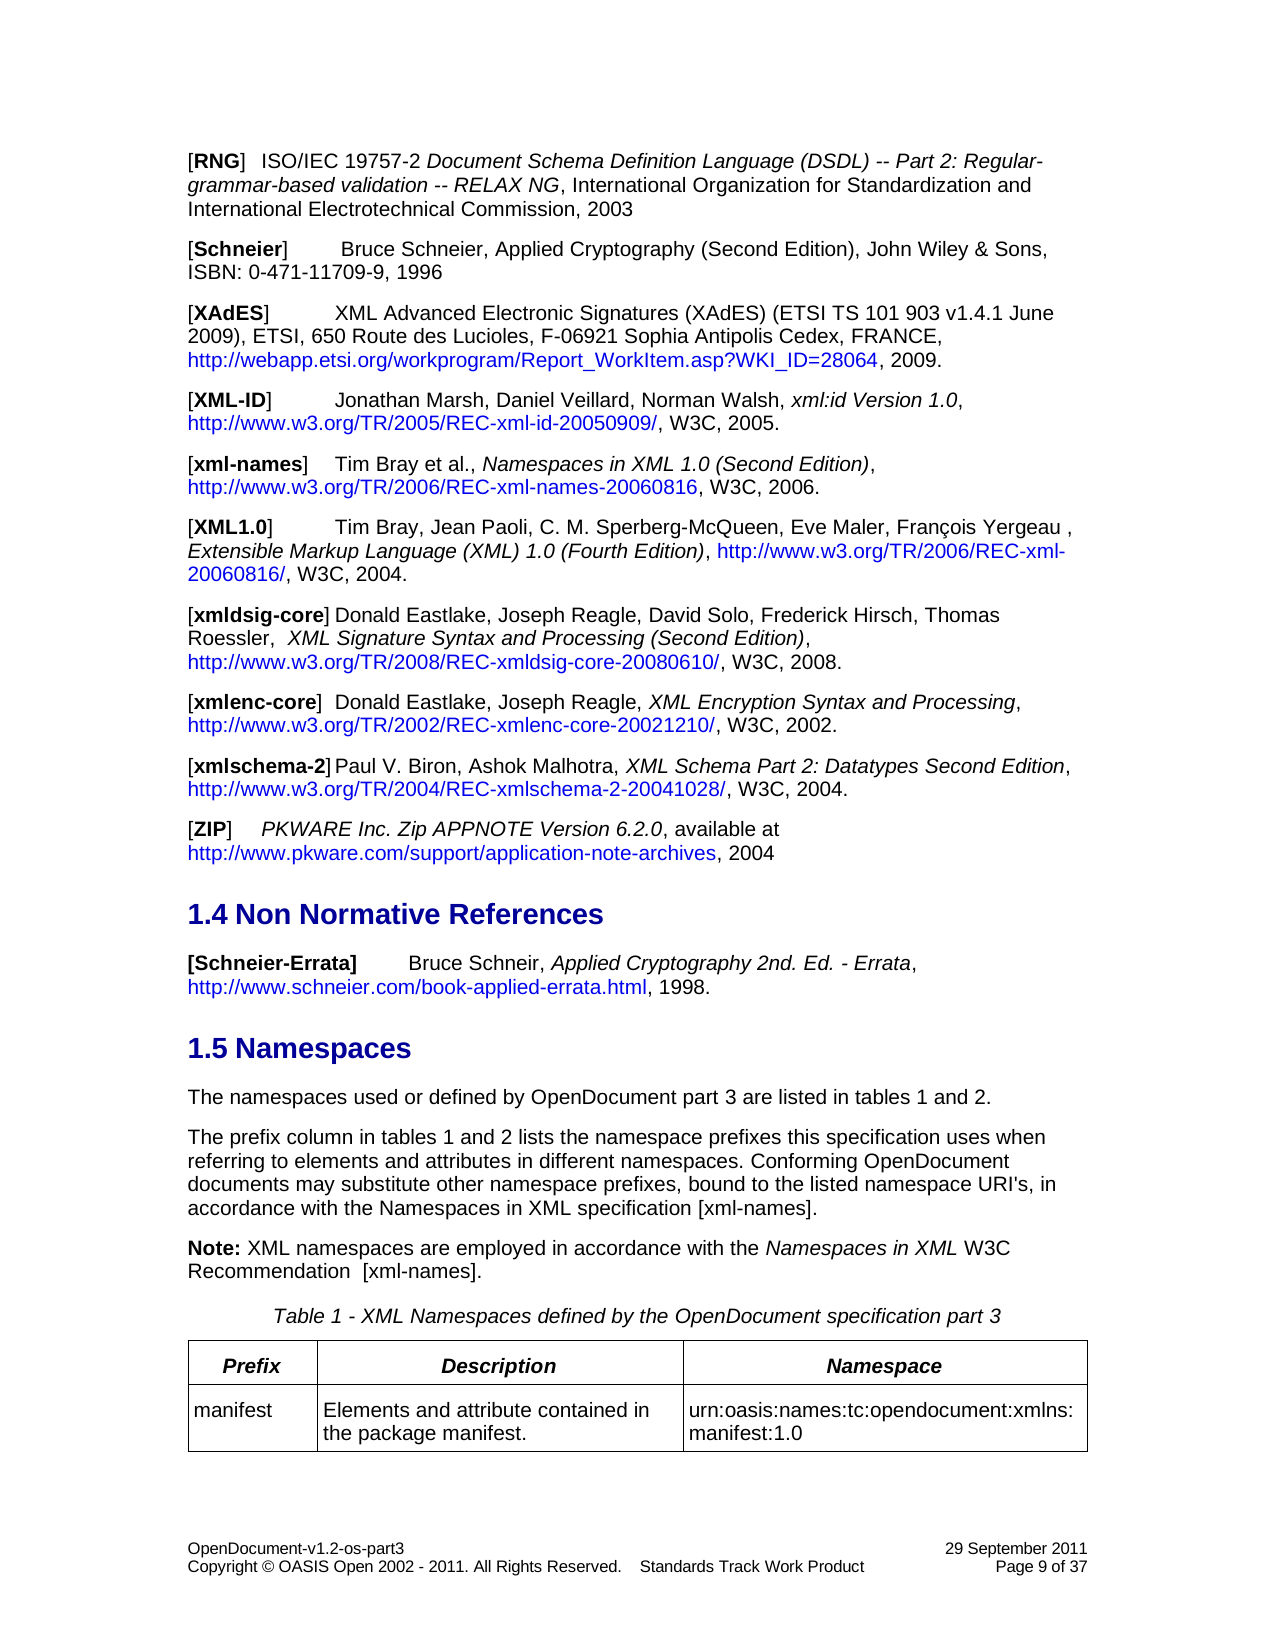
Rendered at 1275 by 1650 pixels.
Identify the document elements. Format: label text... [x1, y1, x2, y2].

subtitle Non Normative References [187, 898, 1088, 931]
text [xmlschema-2] Paul V. Biron, Ashok Malhotra, XML Schema Part 2: Datatypes Second Edition, http://www.w3.org/TR/2004/REC-xmlschema-2-20041028/, W3C, 2004. [187, 754, 1088, 801]
text [Schneier] Bruce Schneier, Applied Cryptography (Second Edition), John Wiley & Sons, ISBN: 0-471-11709-9, 1996 [187, 237, 1088, 284]
table_header Namespace [684, 1341, 1087, 1384]
text [RNG] ISO/IEC 19757-2 Document Schema Definition Language (DSDL) -- Part 2: Regular-grammar-based validation -- RELAX NG, International Organization for Standardization and International Electrotechnical Commission, 2003 [187, 150, 1088, 221]
text [XAdES] XML Advanced Electronic Signatures (XAdES) (ETSI TS 101 903 v1.4.1 June 2009), ETSI, 650 Route des Lucioles, F-06921 Sophia Antipolis Cedex, FRANCE, http://webapp.etsi.org/workprogram/Report_WorkItem.asp?WKI_ID=28064, 2009. [187, 301, 1088, 372]
text The namespaces used or defined by OpenDocument part 3 are listed in tables 1 and 2. [187, 1085, 1088, 1109]
text [xml-names] Tim Bray et al., Namespaces in XML 1.0 (Second Edition), http://www.w3.org/TR/2006/REC-xml-names-20060816, W3C, 2006. [187, 452, 1088, 499]
table_cell manifest [189, 1385, 317, 1451]
text [ZIP] PKWARE Inc. Zip APPNOTE Version 6.2.0, available at http://www.pkware.com/support/application-note-archives, 2004 [187, 818, 1088, 865]
text Table 1 - XML Namespaces defined by the OpenDocument specification part 3 [187, 1304, 1088, 1328]
table_cell urn:oasis:names:tc:opendocument:xmlns: manifest:1.0 [684, 1385, 1087, 1451]
text Note: XML namespaces are employed in accordance with the Namespaces in XML W3C Recommendation [xml-names]. [187, 1236, 1088, 1283]
text [xmldsig-core] Donald Eastlake, Joseph Reagle, David Solo, Frederick Hirsch, Thomas Roessler, XML Signature Syntax and Processing (Second Edition), http://www.w3.org/TR/2008/REC-xmldsig-core-20080610/, W3C, 2008. [187, 603, 1088, 674]
table_header Prefix [189, 1341, 317, 1384]
text [Schneier-Errata] Bruce Schneir, Applied Cryptography 2nd. Ed. - Errata, http://www.schneier.com/book-applied-errata.html, 1998. [187, 952, 1088, 999]
text [XML1.0] Tim Bray, Jean Paoli, C. M. Sperberg-McQueen, Eve Maler, François Yergeau , Extensible Markup Language (XML) 1.0 (Fourth Edition), http://www.w3.org/TR/2006/REC-xml-20060816/, W3C, 2004. [187, 516, 1088, 586]
text [xmlenc-core] Donald Eastlake, Joseph Reagle, XML Encryption Syntax and Processing, http://www.w3.org/TR/2002/REC-xmlenc-core-20021210/, W3C, 2002. [187, 690, 1088, 737]
table_cell Elements and attribute contained in the package manifest. [318, 1385, 683, 1451]
table_header Description [318, 1341, 683, 1384]
text [XML-ID] Jonathan Marsh, Daniel Veillard, Norman Walsh, xml:id Version 1.0, http://www.w3.org/TR/2005/REC-xml-id-20050909/, W3C, 2005. [187, 388, 1088, 435]
subtitle Namespaces [187, 1032, 1088, 1064]
text The prefix column in tables 1 and 2 lists the namespace prefixes this specification uses when referring to elements and attributes in different namespaces. Conforming OpenDocument documents may substitute other namespace prefixes, bound to the listed namespace URI's, in accordance with the Namespaces in XML specification [xml-names]. [187, 1126, 1088, 1220]
